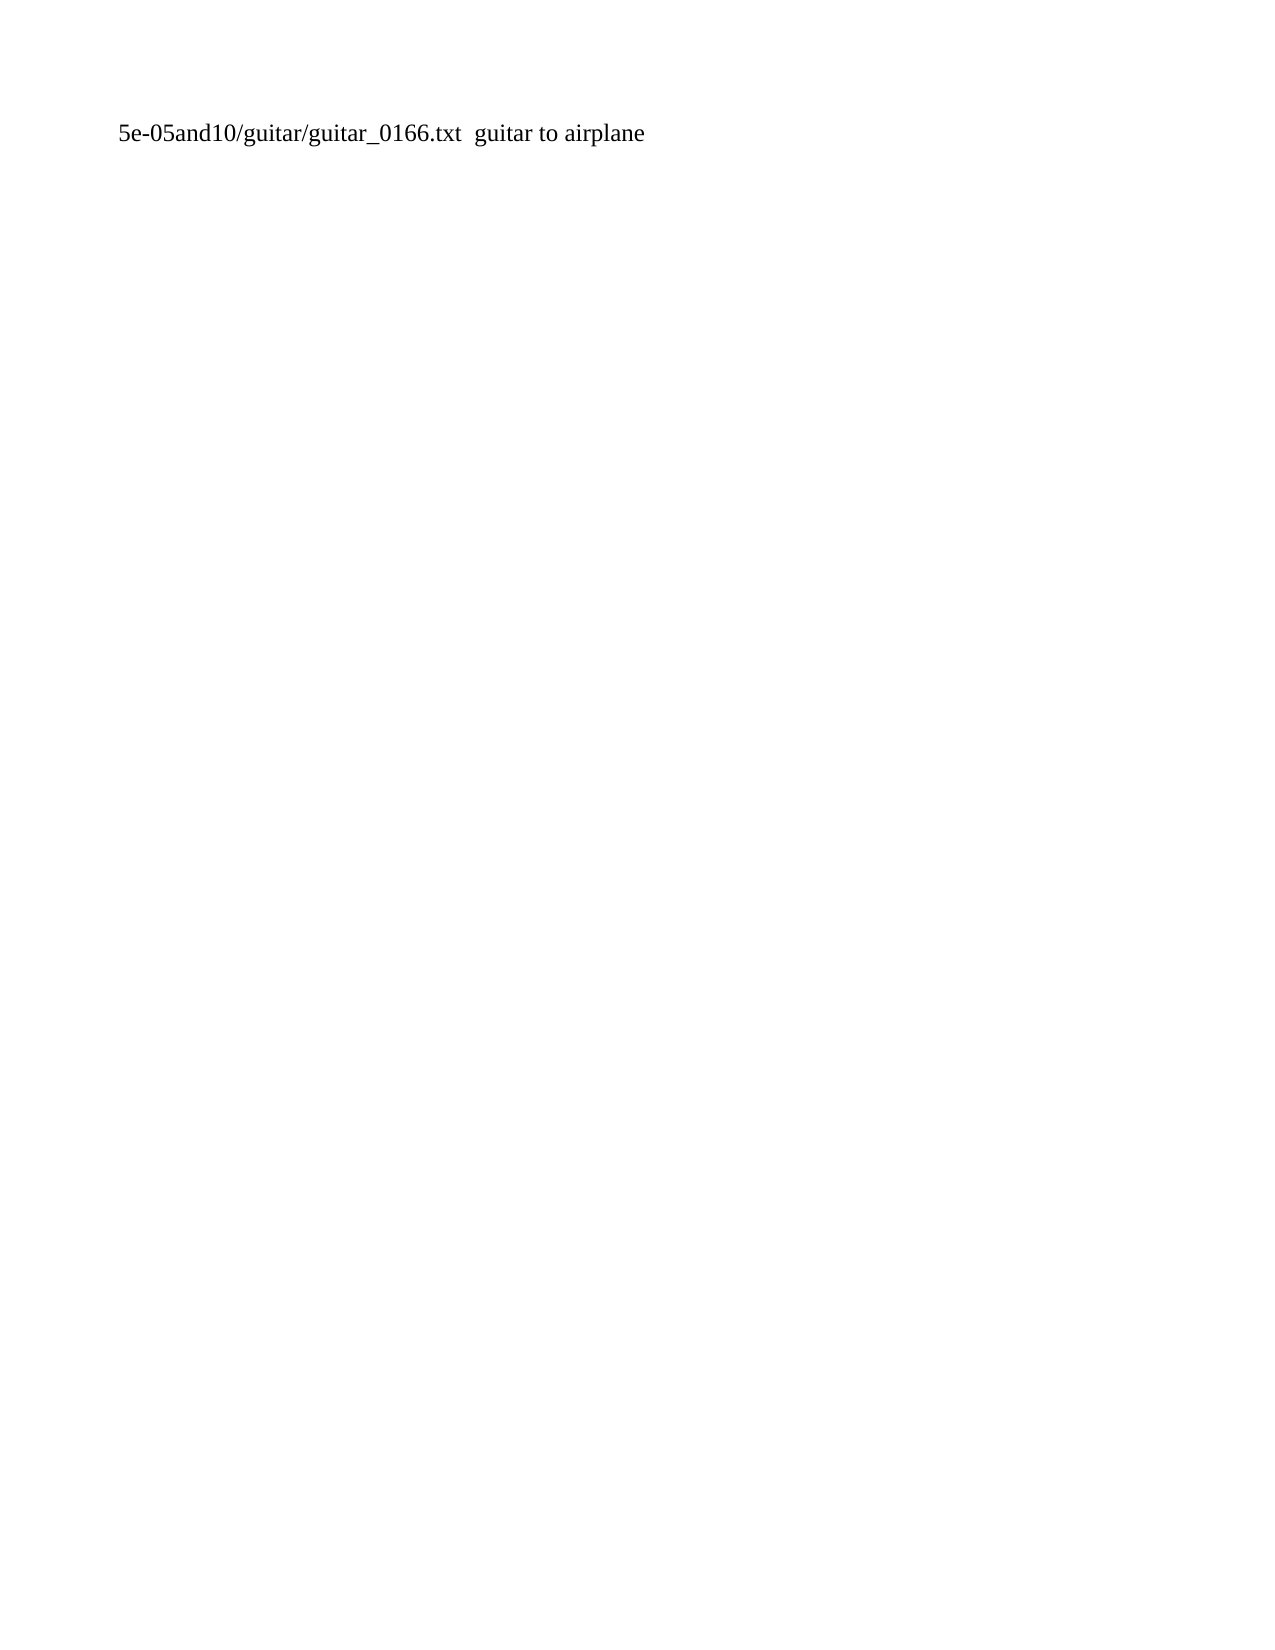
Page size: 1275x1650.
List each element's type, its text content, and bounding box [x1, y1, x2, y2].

text 5e-05and10/guitar/guitar_0166.txt guitar to airplane [118, 118, 1157, 147]
